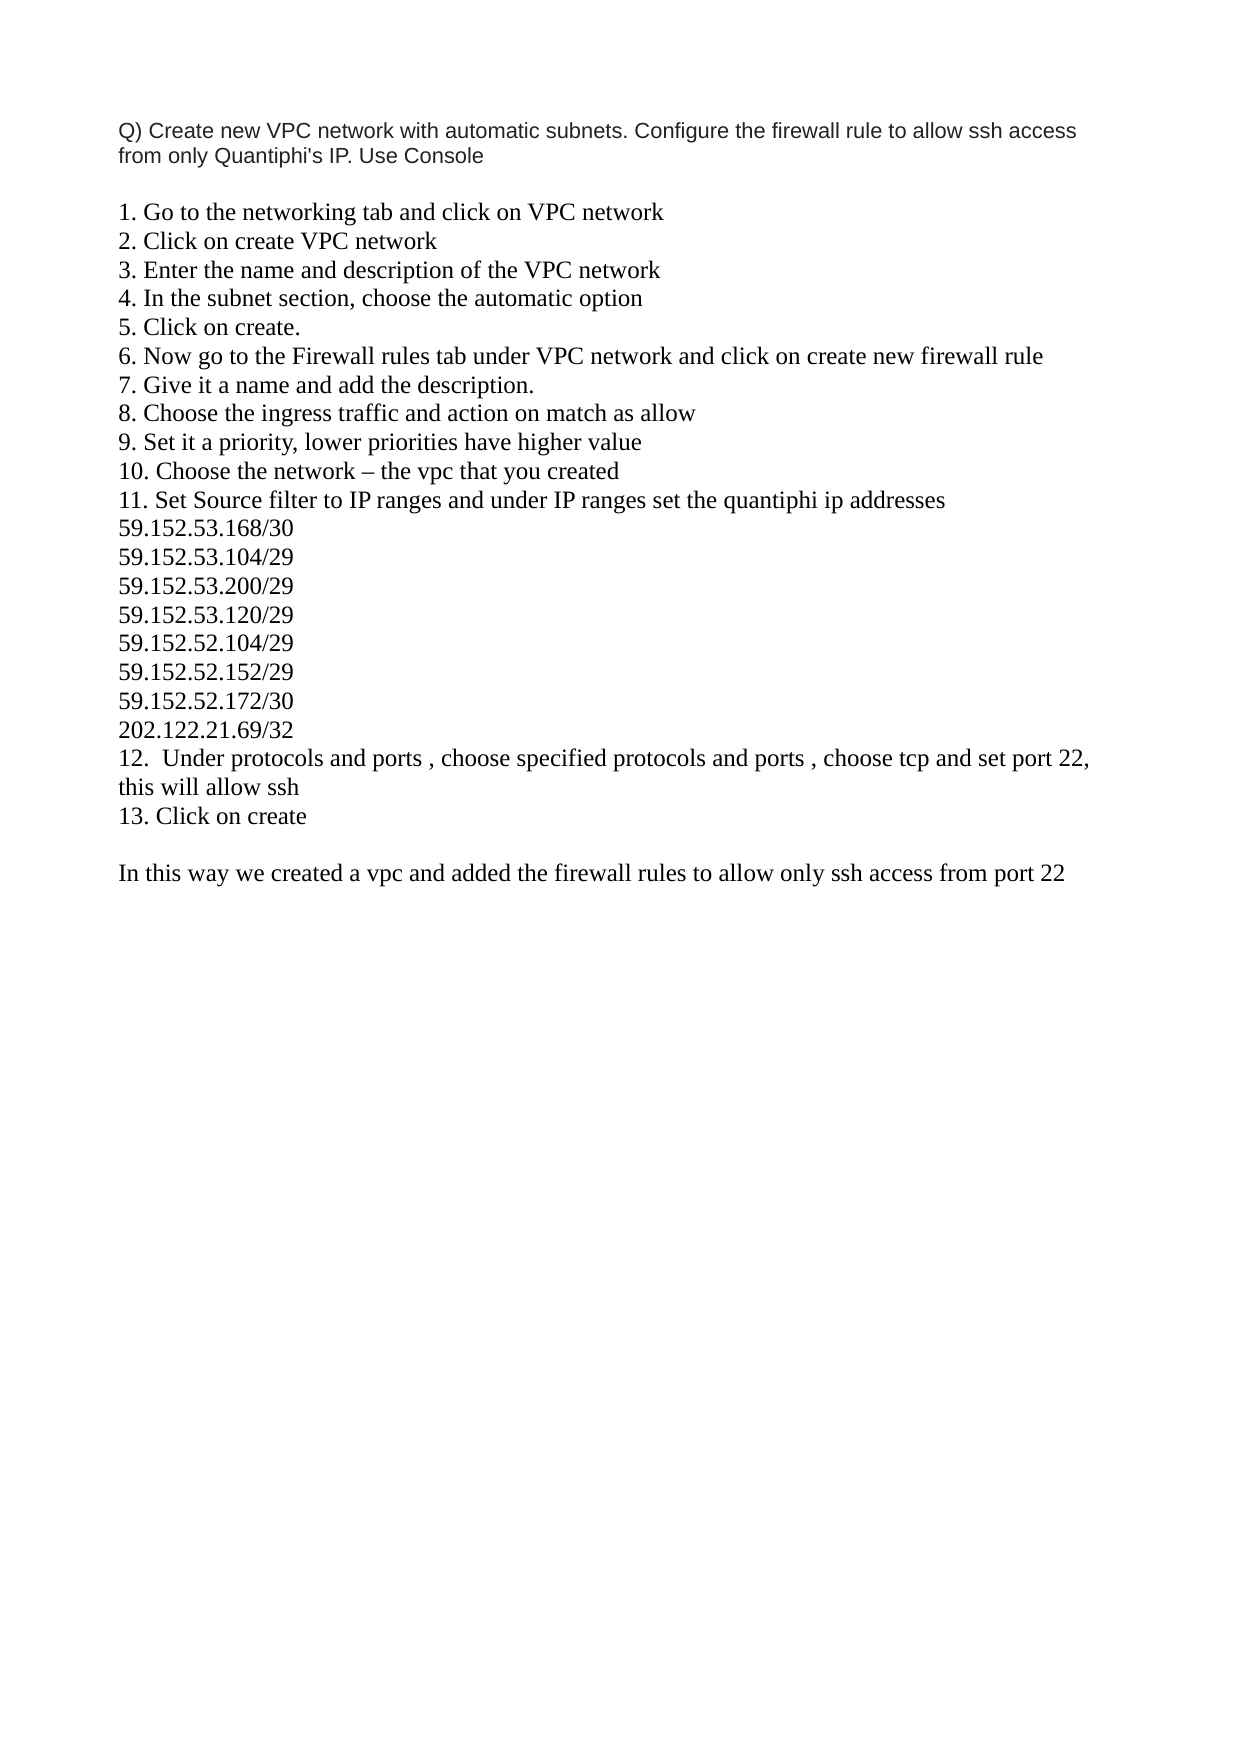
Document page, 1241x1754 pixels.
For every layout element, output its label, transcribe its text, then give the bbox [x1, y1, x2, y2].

text 12. Under protocols and ports , choose specified protocols and ports , choose tcp and set port 22, this will allow ssh [118, 743, 1122, 801]
text 8. Choose the ingress traffic and action on match as allow [118, 398, 1122, 427]
text 1. Go to the networking tab and click on VPC network [118, 197, 1122, 226]
text 59.152.53.200/29 [118, 571, 1122, 600]
text 59.152.52.152/29 [118, 657, 1122, 686]
text 3. Enter the name and description of the VPC network [118, 255, 1122, 283]
text 7. Give it a name and add the description. [118, 370, 1122, 398]
text 4. In the subnet section, choose the automatic option [118, 283, 1122, 312]
text 59.152.52.172/30 [118, 686, 1122, 715]
text 59.152.53.104/29 [118, 542, 1122, 571]
text 59.152.52.104/29 [118, 628, 1122, 657]
text 11. Set Source filter to IP ranges and under IP ranges set the quantiphi ip addresses [118, 485, 1122, 513]
text 59.152.53.168/30 [118, 513, 1122, 542]
text 202.122.21.69/32 [118, 715, 1122, 743]
text 6. Now go to the Firewall rules tab under VPC network and click on create new firewall rule [118, 341, 1122, 370]
text 5. Click on create. [118, 312, 1122, 341]
text 9. Set it a priority, lower priorities have higher value [118, 427, 1122, 456]
text 10. Choose the network – the vpc that you created [118, 456, 1122, 485]
text Q) Create new VPC network with automatic subnets. Configure the firewall rule to allow ssh access from only Quantiphi's IP. Use Console [118, 118, 1122, 197]
text 2. Click on create VPC network [118, 226, 1122, 255]
text 13. Click on create [118, 801, 1122, 830]
text 59.152.53.120/29 [118, 600, 1122, 628]
text In this way we created a vpc and added the firewall rules to allow only ssh access from port 22 [118, 858, 1122, 887]
